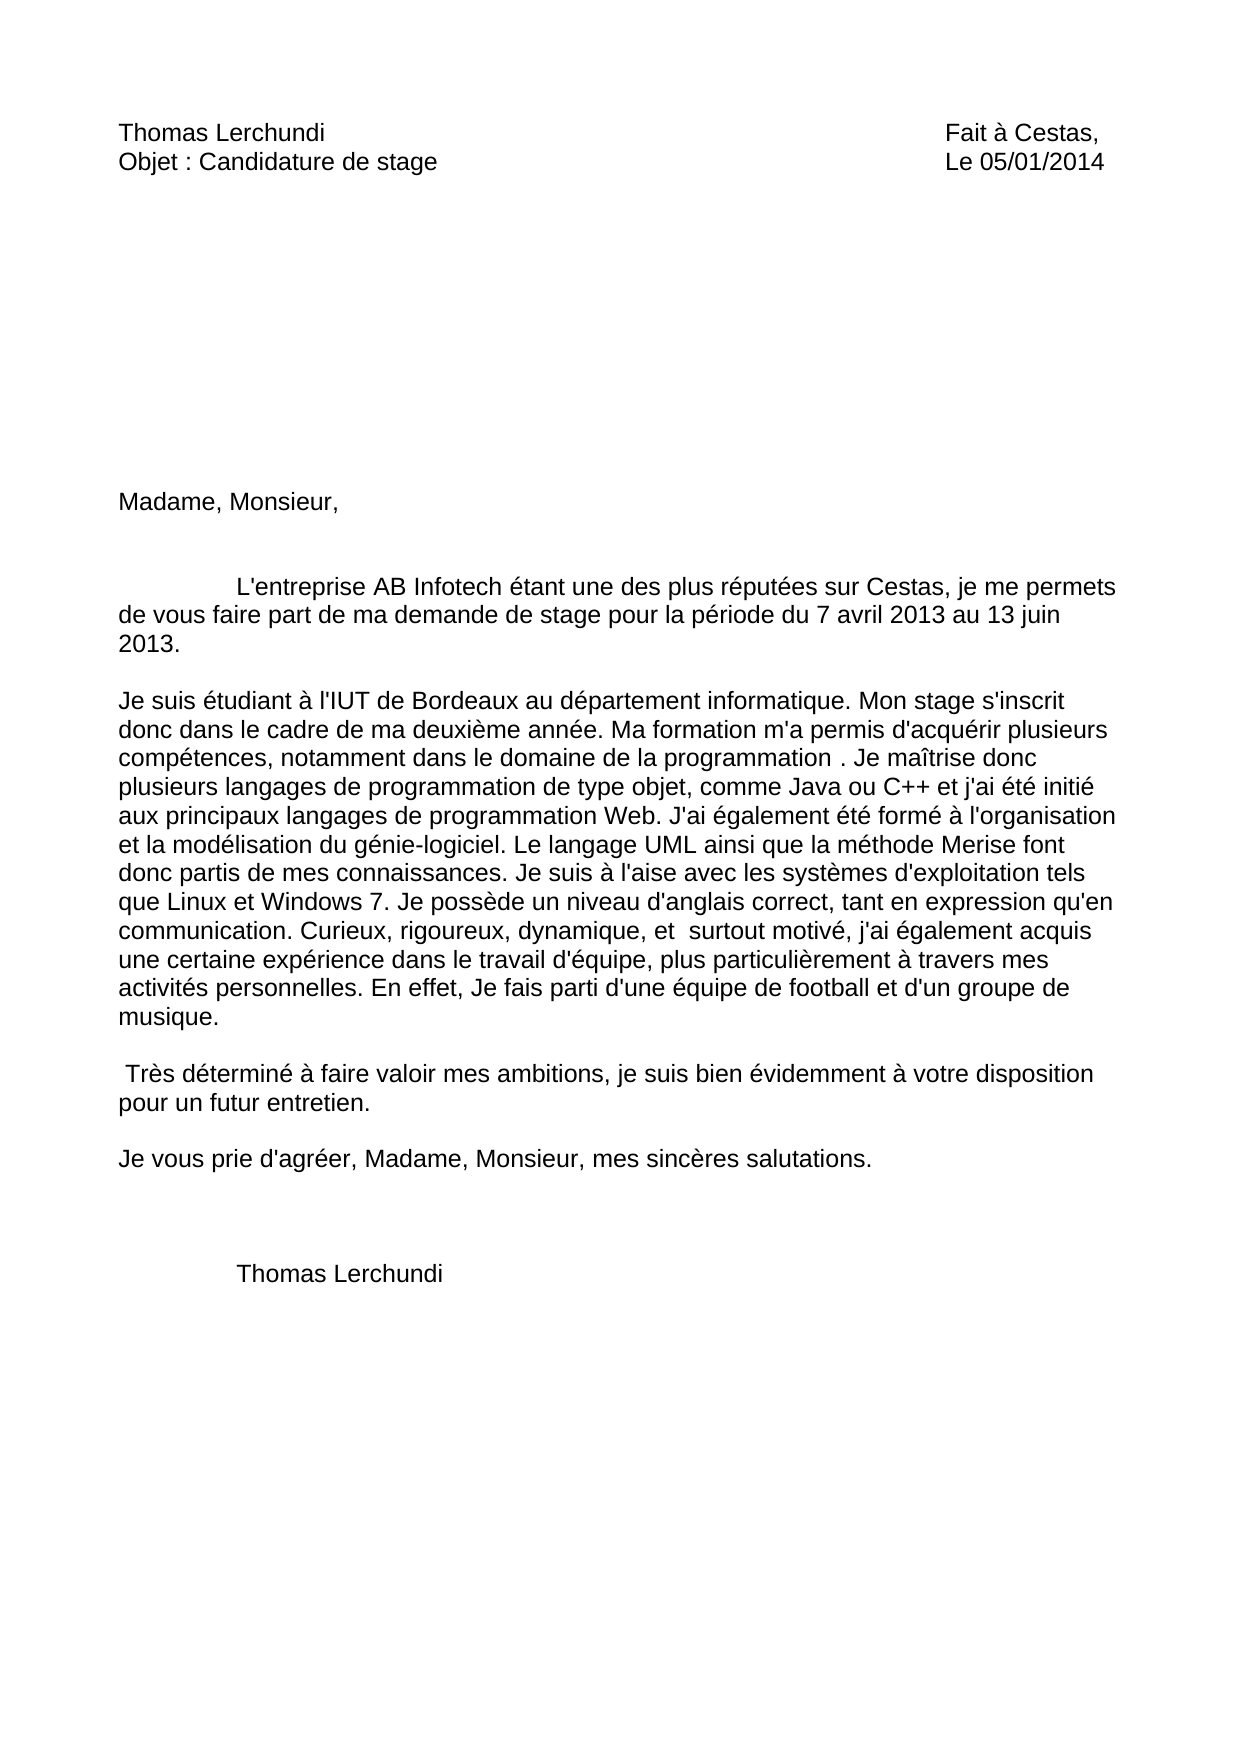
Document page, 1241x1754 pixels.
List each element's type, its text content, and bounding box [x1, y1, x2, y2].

text Je vous prie d'agréer, Madame, Monsieur, mes sincères salutations. [118, 1144, 1122, 1173]
text L'entreprise AB Infotech étant une des plus réputées sur Cestas, je me permets de vous faire part de ma demande de stage pour la période du 7 avril 2013 au 13 juin 2013. [118, 572, 1122, 658]
text Objet : Candidature de stage Le 05/01/2014 [118, 147, 1122, 204]
text Madame, Monsieur, [118, 487, 1122, 516]
text Thomas Lerchundi [118, 1230, 1122, 1287]
text Très déterminé à faire valoir mes ambitions, je suis bien évidemment à votre disposition pour un futur entretien. [118, 1059, 1122, 1116]
text Je suis étudiant à l'IUT de Bordeaux au département informatique. Mon stage s'inscrit donc dans le cadre de ma deuxième année. Ma formation m'a permis d'acquérir plusieurs compétences, notamment dans le domaine de la programmation . Je maîtrise donc plusieurs langages de programmation de type objet, comme Java ou C++ et j'ai été initié aux principaux langages de programmation Web. J'ai également été formé à l'organisation et la modélisation du génie-logiciel. Le langage UML ainsi que la méthode Merise font donc partis de mes connaissances. Je suis à l'aise avec les systèmes d'exploitation tels que Linux et Windows 7. Je possède un niveau d'anglais correct, tant en expression qu'en communication. Curieux, rigoureux, dynamique, et surtout motivé, j'ai également acquis une certaine expérience dans le travail d'équipe, plus particulièrement à travers mes activités personnelles. En effet, Je fais parti d'une équipe de football et d'un groupe de musique. [118, 686, 1122, 1031]
text Thomas Lerchundi Fait à Cestas, [118, 118, 1122, 147]
